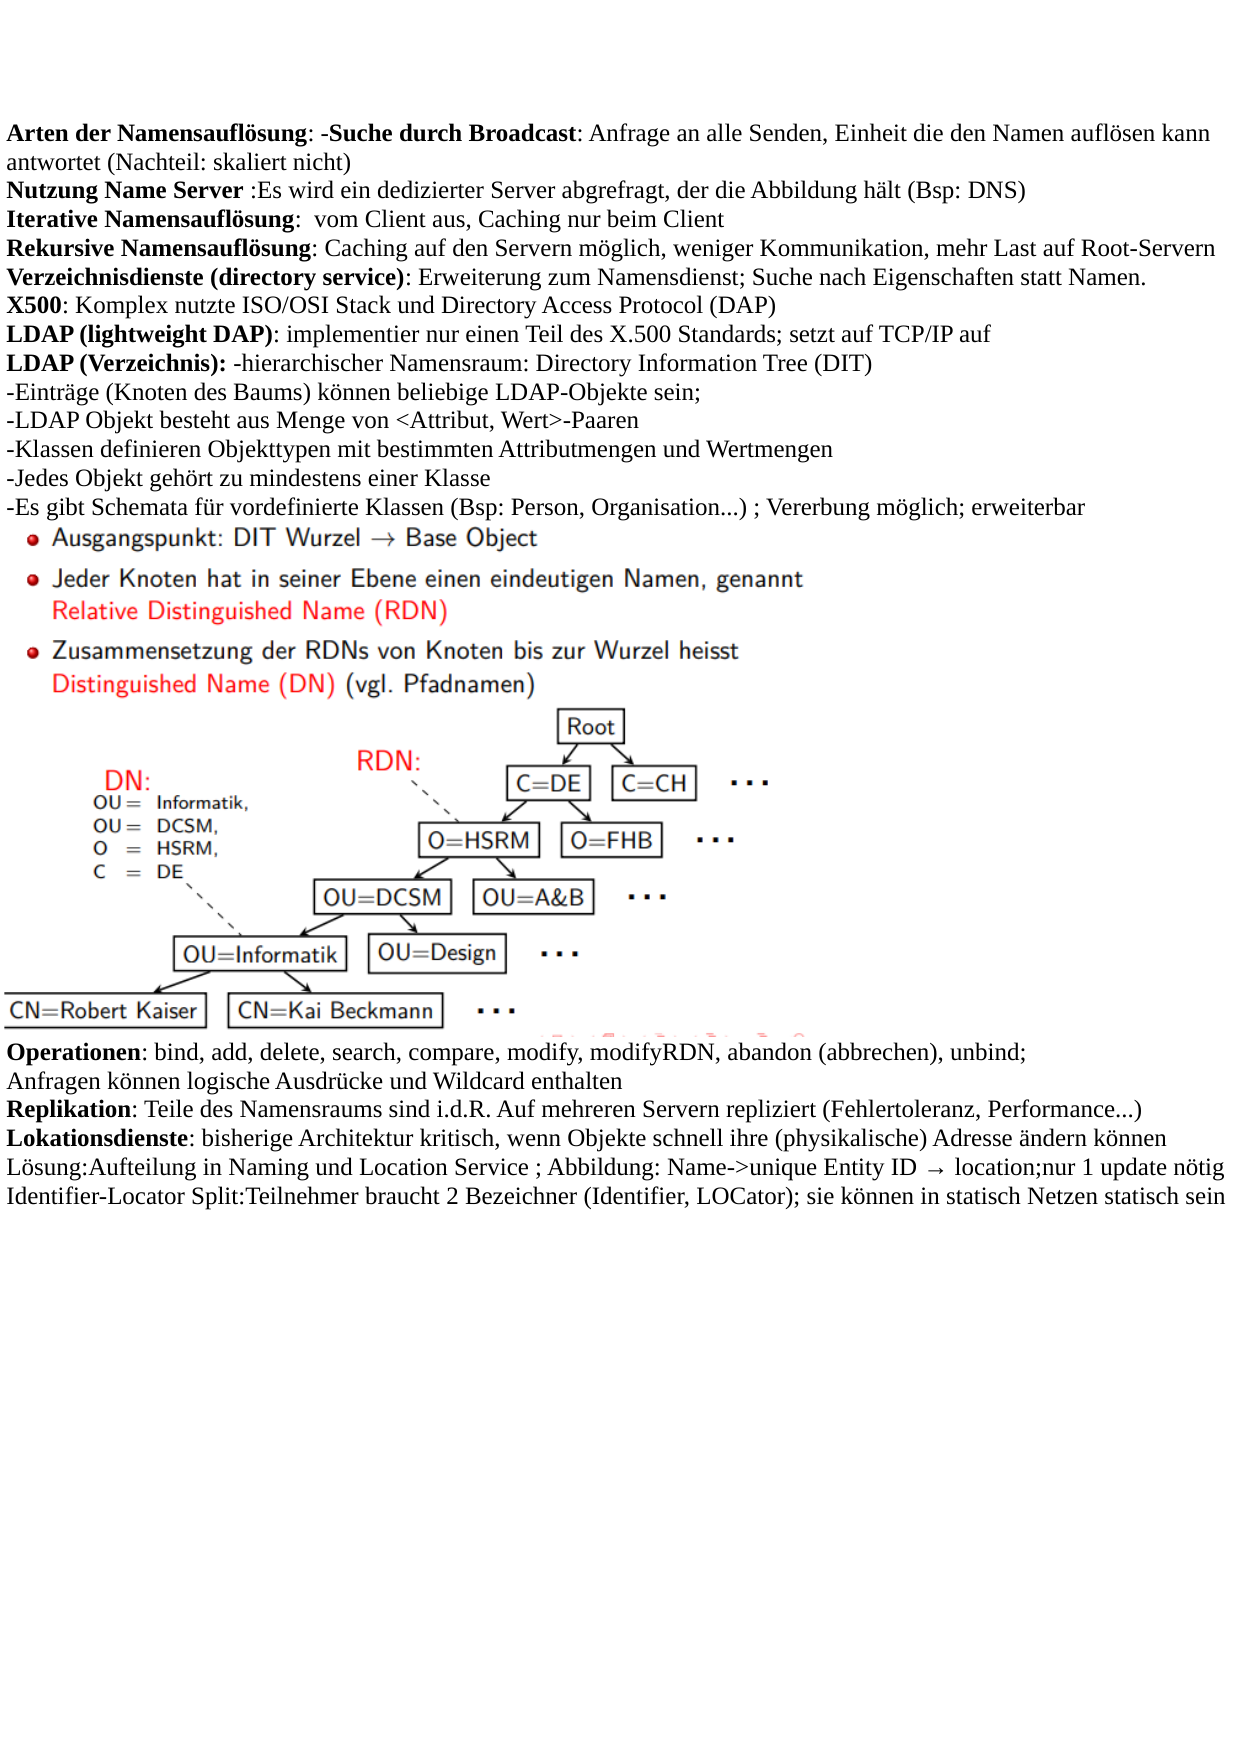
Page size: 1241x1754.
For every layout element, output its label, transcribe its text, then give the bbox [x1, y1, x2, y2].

text Replikation: Teile des Namensraums sind i.d.R. Auf mehreren Servern repliziert (Fehlertoleranz, Performance...) [6, 1094, 1240, 1123]
text Identifier-Locator Split:Teilnehmer braucht 2 Bezeichner (Identifier, LOCator); sie können in statisch Netzen statisch sein [6, 1181, 1240, 1209]
text Arten der Namensauflösung: -Suche durch Broadcast: Anfrage an alle Senden, Einheit die den Namen auflösen kann antwortet (Nachteil: skaliert nicht) [6, 118, 1240, 176]
text Verzeichnisdienste (directory service): Erweiterung zum Namensdienst; Suche nach Eigenschaften statt Namen. [6, 262, 1240, 291]
picture [4, 525, 806, 1037]
text -Klassen definieren Objekttypen mit bestimmten Attributmengen und Wertmengen [6, 434, 1240, 463]
text Lokationsdienste: bisherige Architektur kritisch, wenn Objekte schnell ihre (physikalische) Adresse ändern können [6, 1123, 1240, 1152]
text Operationen: bind, add, delete, search, compare, modify, modifyRDN, abandon (abbrechen), unbind; Anfragen können logische Ausdrücke und Wildcard enthalten [6, 521, 1240, 1094]
text X500: Komplex nutzte ISO/OSI Stack und Directory Access Protocol (DAP) [6, 291, 1240, 319]
text -Es gibt Schemata für vordefinierte Klassen (Bsp: Person, Organisation...) ; Vererbung möglich; erweiterbar [6, 492, 1240, 521]
text Lösung:Aufteilung in Naming und Location Service ; Abbildung: Name->unique Entity ID → location;nur 1 update nötig [6, 1152, 1240, 1181]
text -LDAP Objekt besteht aus Menge von <Attribut, Wert>-Paaren [6, 406, 1240, 434]
text Iterative Namensauflösung: vom Client aus, Caching nur beim Client [6, 204, 1240, 233]
text Nutzung Name Server :Es wird ein dedizierter Server abgrefragt, der die Abbildung hält (Bsp: DNS) [6, 176, 1240, 204]
text -Jedes Objekt gehört zu mindestens einer Klasse [6, 463, 1240, 492]
text LDAP (Verzeichnis): -hierarchischer Namensraum: Directory Information Tree (DIT) [6, 348, 1240, 377]
text -Einträge (Knoten des Baums) können beliebige LDAP-Objekte sein; [6, 377, 1240, 406]
text LDAP (lightweight DAP): implementier nur einen Teil des X.500 Standards; setzt auf TCP/IP auf [6, 319, 1240, 348]
text Rekursive Namensauflösung: Caching auf den Servern möglich, weniger Kommunikation, mehr Last auf Root-Servern [6, 233, 1240, 262]
